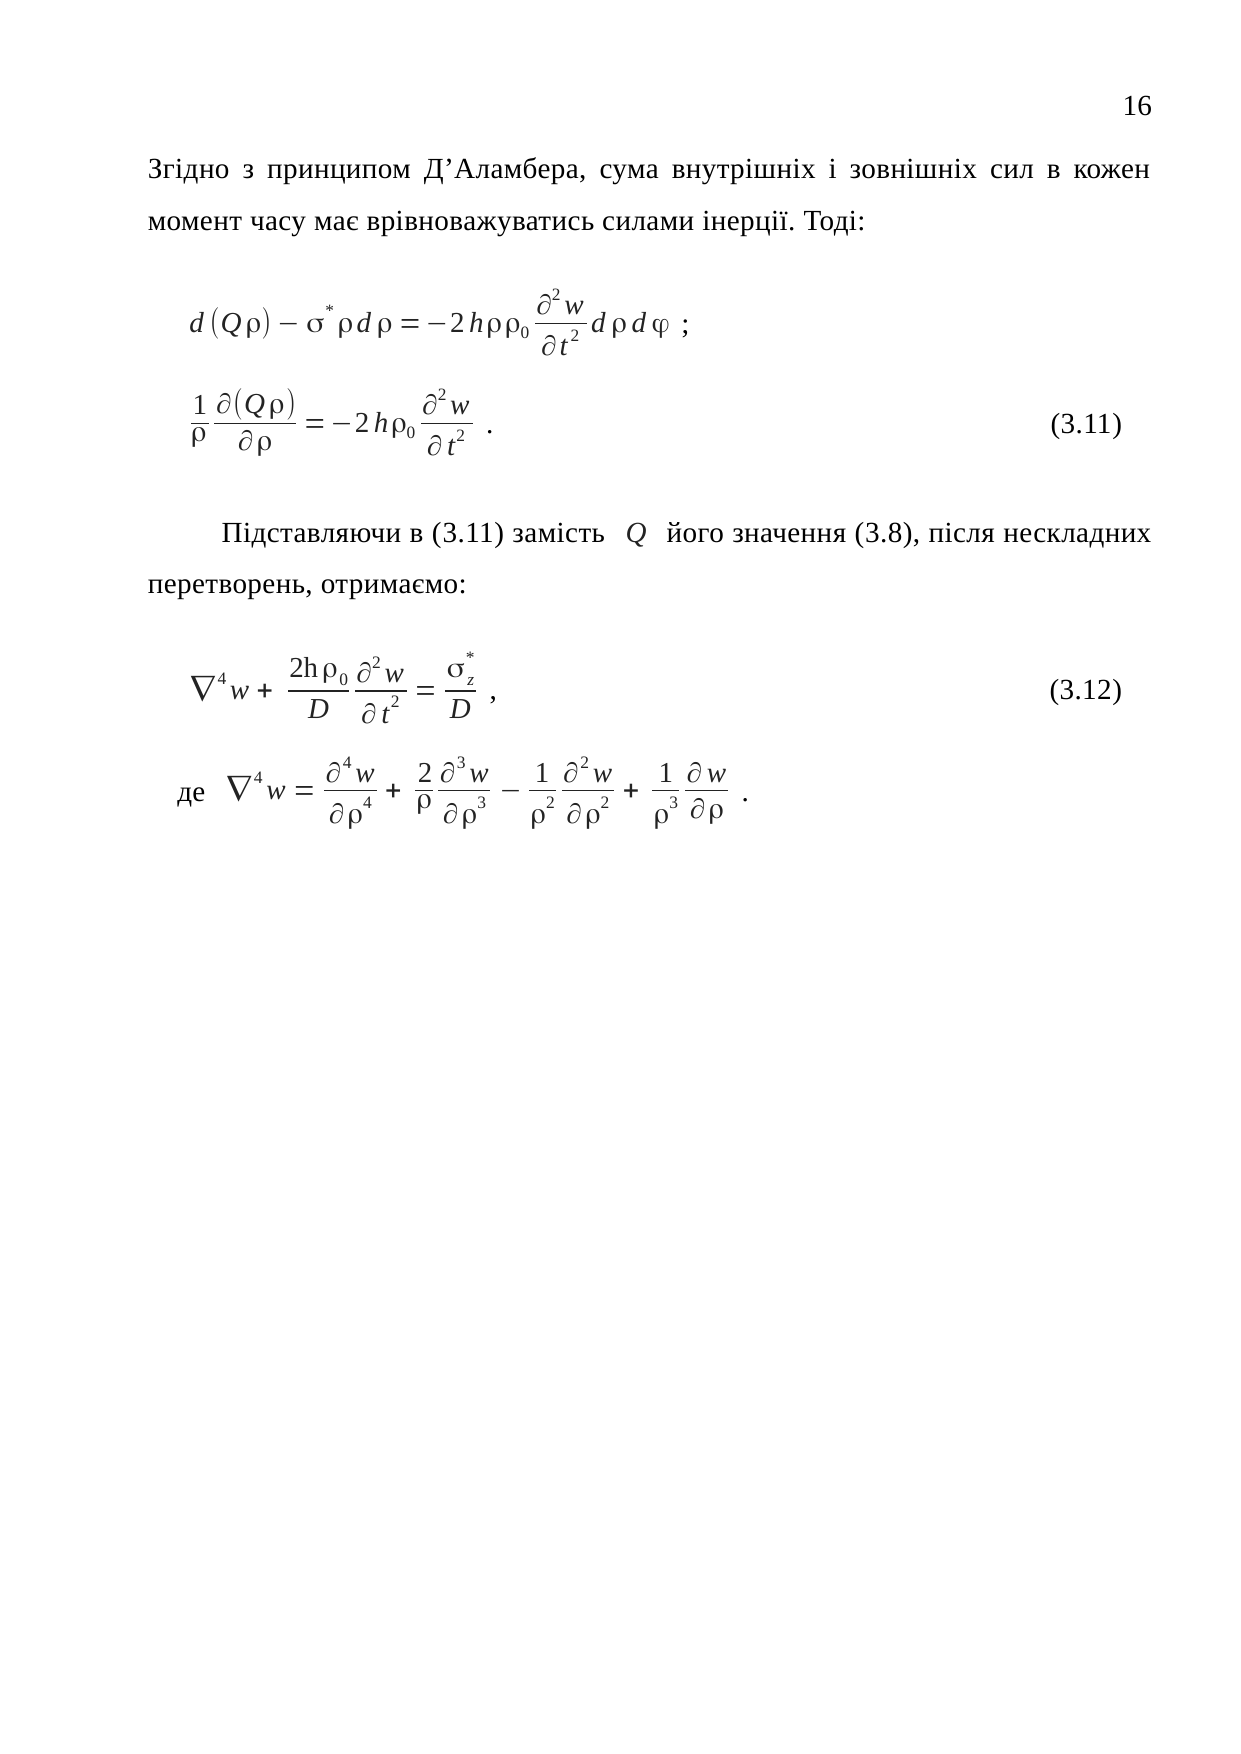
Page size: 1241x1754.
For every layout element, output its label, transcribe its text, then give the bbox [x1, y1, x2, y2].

text Згідно з принципом Д’Аламбера, сума внутрішніх і зовнішніх сил в кожен момент часу має врівноважуватись силами інерції. Тоді: [148, 152, 1152, 237]
text ; [148, 257, 1152, 356]
text де . [148, 723, 1152, 859]
text Підставляючи в (3.11) замість його значення (3.8), після нескладних перетворень, отримаємо: [148, 515, 1152, 600]
text . (3.11) [148, 356, 1152, 491]
text , (3.12) [148, 620, 1152, 723]
